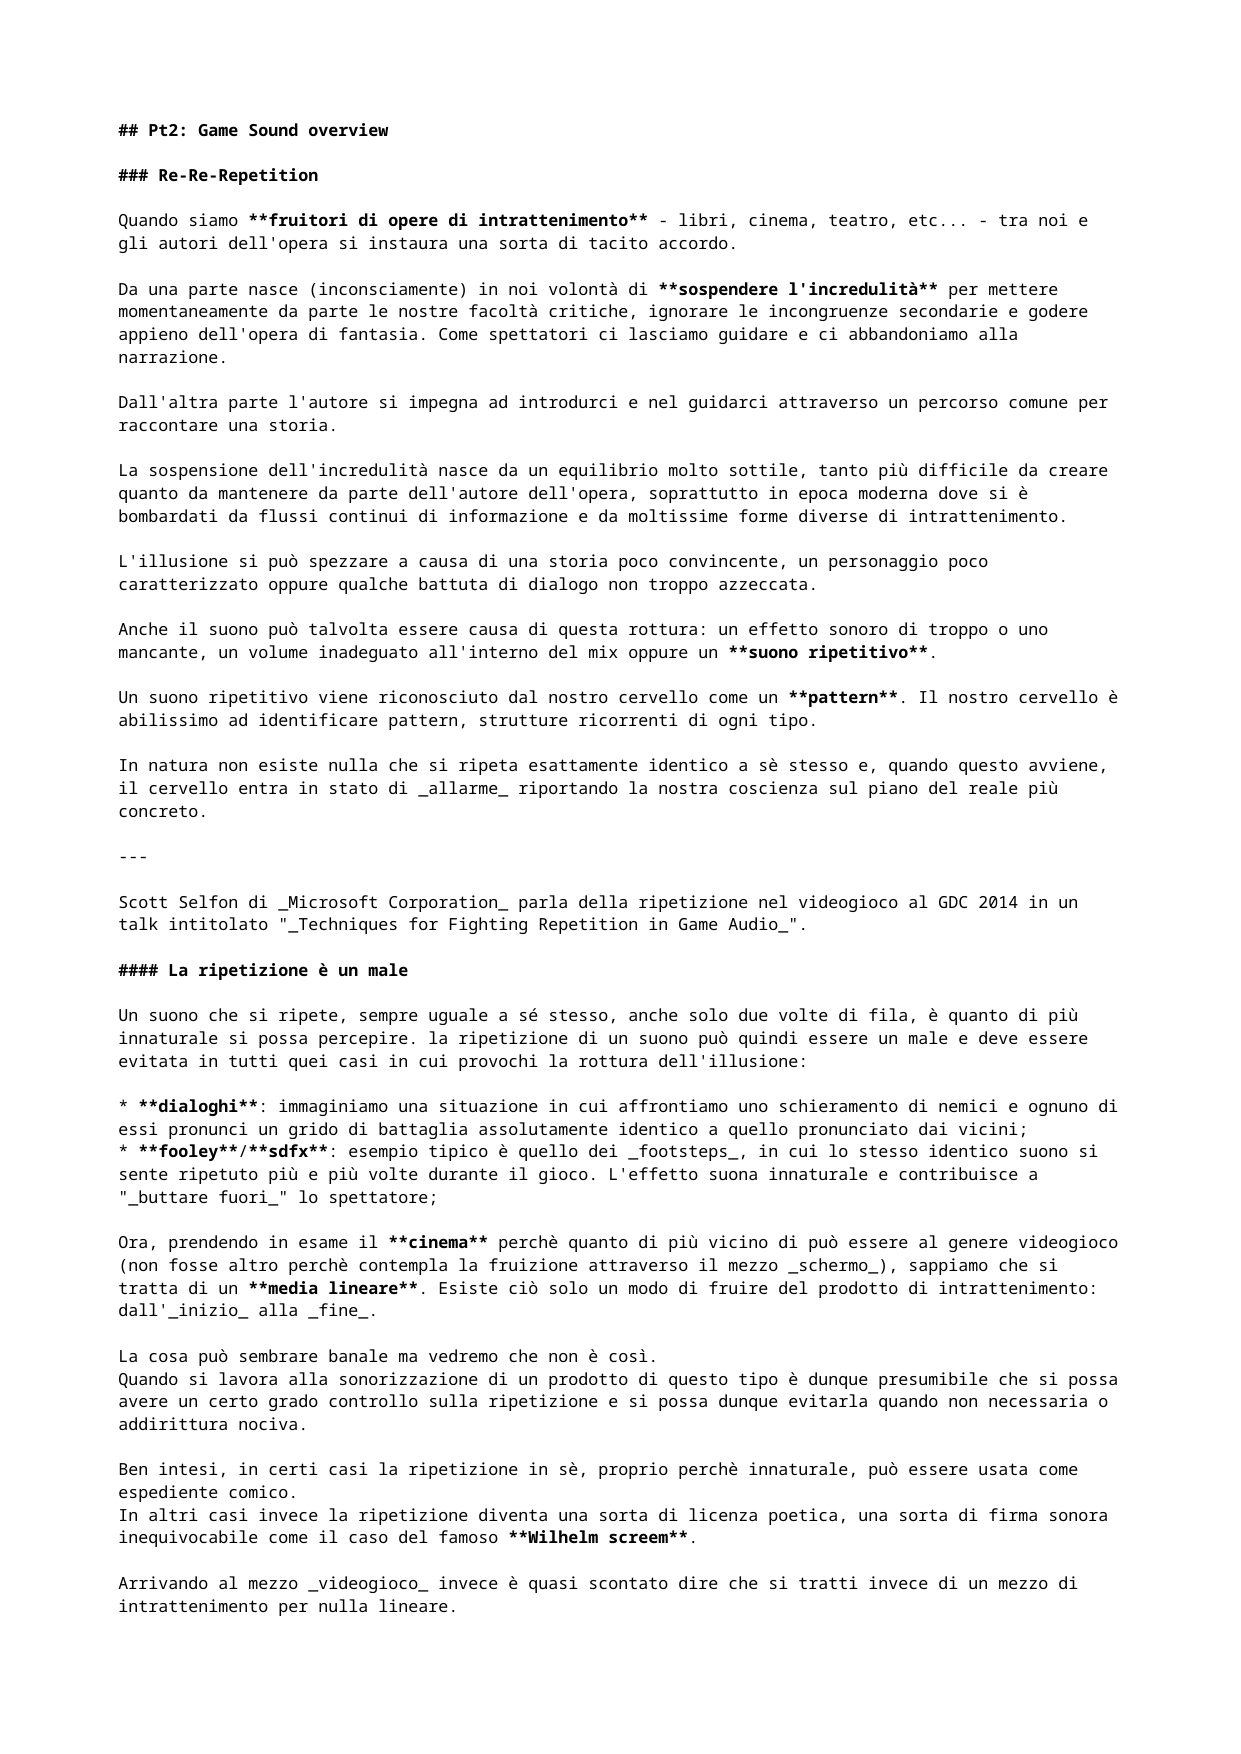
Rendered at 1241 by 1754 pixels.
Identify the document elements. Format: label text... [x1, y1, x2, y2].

text La cosa può sembrare banale ma vedremo che non è così. [118, 1344, 1122, 1367]
text Ora, prendendo in esame il **cinema** perchè quanto di più vicino di può essere al genere videogioco (non fosse altro perchè contempla la fruizione attraverso il mezzo _schermo_), sappiamo che si tratta di un **media lineare**. Esiste ciò solo un modo di fruire del prodotto di intrattenimento: dall'_inizio_ alla _fine_. [118, 1231, 1122, 1322]
text ## Pt2: Game Sound overview [118, 118, 1122, 141]
text Un suono ripetitivo viene riconosciuto dal nostro cervello come un **pattern**. Il nostro cervello è abilissimo ad identificare pattern, strutture ricorrenti di ogni tipo. [118, 686, 1122, 731]
text Quando si lavora alla sonorizzazione di un prodotto di questo tipo è dunque presumibile che si possa avere un certo grado controllo sulla ripetizione e si possa dunque evitarla quando non necessaria o addirittura nociva. [118, 1367, 1122, 1435]
text ### Re-Re-Repetition [118, 163, 1122, 186]
text * **fooley**/**sdfx**: esempio tipico è quello dei _footsteps_, in cui lo stesso identico suono si sente ripetuto più e più volte durante il gioco. L'effetto suona innaturale e contribuisce a "_buttare fuori_" lo spettatore; [118, 1140, 1122, 1208]
text In natura non esiste nulla che si ripeta esattamente identico a sè stesso e, quando questo avviene, il cervello entra in stato di _allarme_ riportando la nostra coscienza sul piano del reale più concreto. [118, 754, 1122, 822]
text Scott Selfon di _Microsoft Corporation_ parla della ripetizione nel videogioco al GDC 2014 in un talk intitolato "_Techniques for Fighting Repetition in Game Audio_". [118, 890, 1122, 936]
text L'illusione si può spezzare a causa di una storia poco convincente, un personaggio poco caratterizzato oppure qualche battuta di dialogo non troppo azzeccata. [118, 549, 1122, 595]
text Quando siamo **fruitori di opere di intrattenimento** - libri, cinema, teatro, etc... - tra noi e gli autori dell'opera si instaura una sorta di tacito accordo. [118, 209, 1122, 254]
text Dall'altra parte l'autore si impegna ad introdurci e nel guidarci attraverso un percorso comune per raccontare una storia. [118, 391, 1122, 436]
text Un suono che si ripete, sempre uguale a sé stesso, anche solo due volte di fila, è quanto di più innaturale si possa percepire. la ripetizione di un suono può quindi essere un male e deve essere evitata in tutti quei casi in cui provochi la rottura dell'illusione: [118, 1004, 1122, 1072]
text #### La ripetizione è un male [118, 958, 1122, 981]
text * **dialoghi**: immaginiamo una situazione in cui affrontiamo uno schieramento di nemici e ognuno di essi pronunci un grido di battaglia assolutamente identico a quello pronunciato dai vicini; [118, 1094, 1122, 1140]
text Anche il suono può talvolta essere causa di questa rottura: un effetto sonoro di troppo o uno mancante, un volume inadeguato all'interno del mix oppure un **suono ripetitivo**. [118, 618, 1122, 663]
text La sospensione dell'incredulità nasce da un equilibrio molto sottile, tanto più difficile da creare quanto da mantenere da parte dell'autore dell'opera, soprattutto in epoca moderna dove si è bombardati da flussi continui di informazione e da moltissime forme diverse di intrattenimento. [118, 459, 1122, 527]
text --- [118, 845, 1122, 867]
text Ben intesi, in certi casi la ripetizione in sè, proprio perchè innaturale, può essere usata come espediente comico. [118, 1458, 1122, 1503]
text Da una parte nasce (inconsciamente) in noi volontà di **sospendere l'incredulità** per mettere momentaneamente da parte le nostre facoltà critiche, ignorare le incongruenze secondarie e godere appieno dell'opera di fantasia. Come spettatori ci lasciamo guidare e ci abbandoniamo alla narrazione. [118, 277, 1122, 368]
text Arrivando al mezzo _videogioco_ invece è quasi scontato dire che si tratti invece di un mezzo di intrattenimento per nulla lineare. [118, 1571, 1122, 1617]
text In altri casi invece la ripetizione diventa una sorta di licenza poetica, una sorta di firma sonora inequivocabile come il caso del famoso **Wilhelm screem**. [118, 1503, 1122, 1549]
